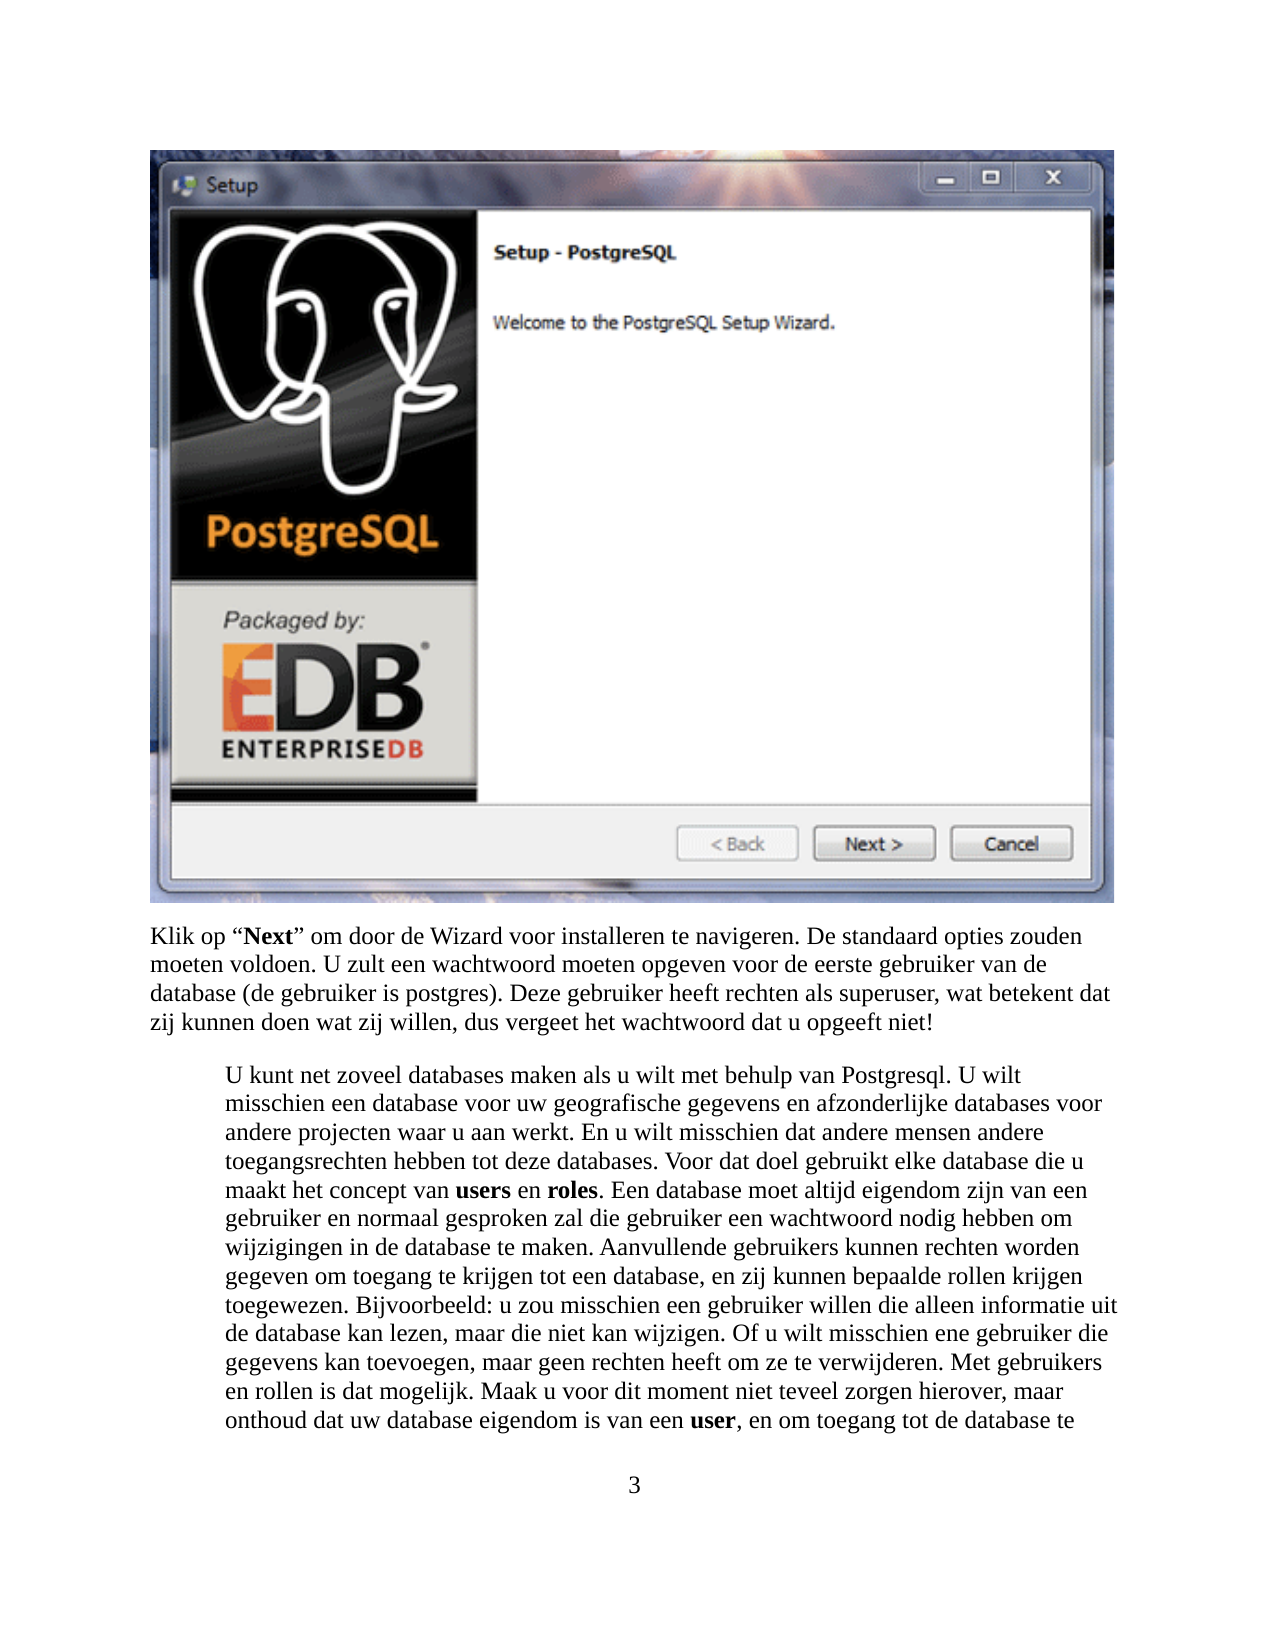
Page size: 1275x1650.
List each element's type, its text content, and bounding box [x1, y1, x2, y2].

text Klik op “Next” om door de Wizard voor installeren te navigeren. De standaard opties zouden moeten voldoen. U zult een wachtwoord moeten opgeven voor de eerste gebruiker van de database (de gebruiker is postgres). Deze gebruiker heeft rechten als superuser, wat betekent dat zij kunnen doen wat zij willen, dus vergeet het wachtwoord dat u opgeeft niet! [150, 921, 1125, 1036]
text U kunt net zoveel databases maken als u wilt met behulp van Postgresql. U wilt misschien een database voor uw geografische gegevens en afzonderlijke databases voor andere projecten waar u aan werkt. En u wilt misschien dat andere mensen andere toegangsrechten hebben tot deze databases. Voor dat doel gebruikt elke database die u maakt het concept van users en roles. Een database moet altijd eigendom zijn van een gebruiker en normaal gesproken zal die gebruiker een wachtwoord nodig hebben om wijzigingen in de database te maken. Aanvullende gebruikers kunnen rechten worden gegeven om toegang te krijgen tot een database, en zij kunnen bepaalde rollen krijgen toegewezen. Bijvoorbeeld: u zou misschien een gebruiker willen die alleen informatie uit de database kan lezen, maar die niet kan wijzigen. Of u wilt misschien ene gebruiker die gegevens kan toevoegen, maar geen rechten heeft om ze te verwijderen. Met gebruikers en rollen is dat mogelijk. Maak u voor dit moment niet teveel zorgen hierover, maar onthoud dat uw database eigendom is van een user, en om toegang tot de database te [225, 1060, 1125, 1433]
picture [150, 150, 1115, 903]
